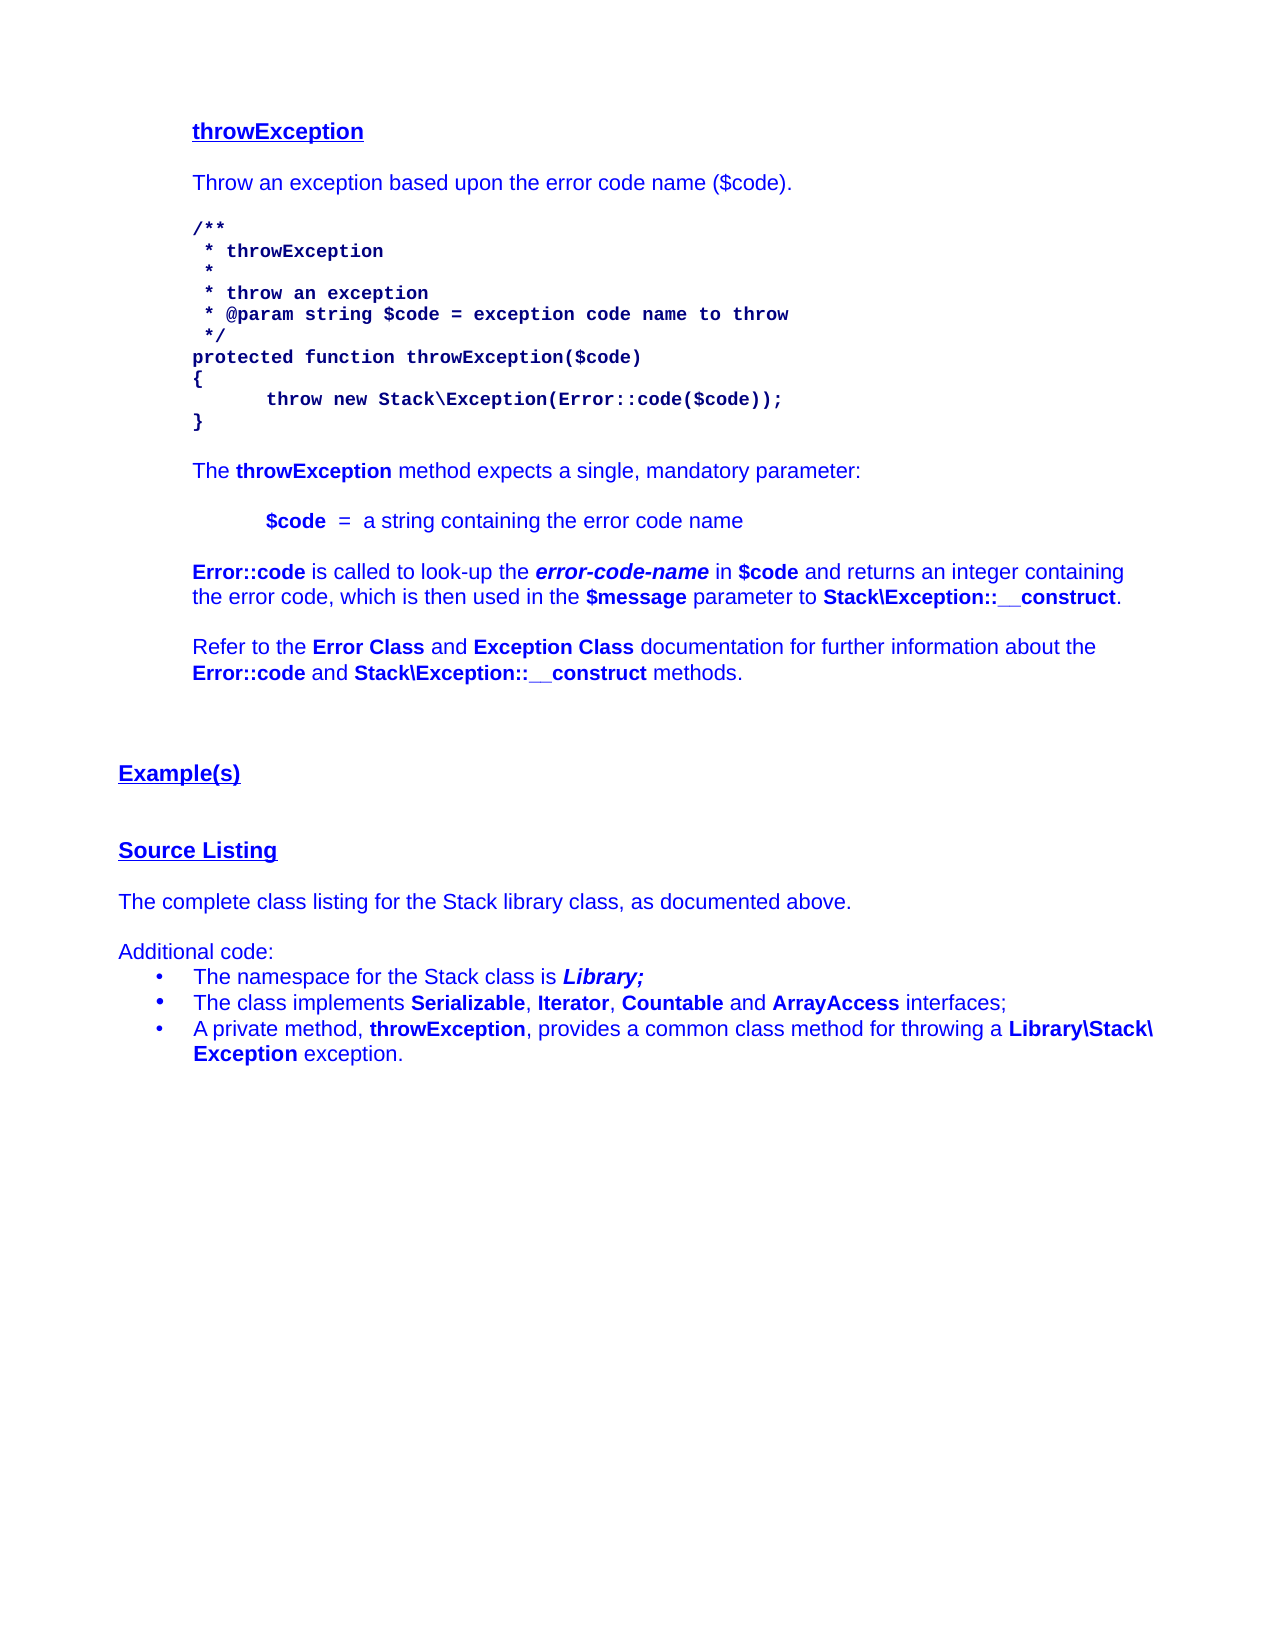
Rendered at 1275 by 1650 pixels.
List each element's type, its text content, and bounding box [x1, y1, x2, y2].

text Additional code: [118, 939, 1157, 964]
text Example(s) [118, 760, 1157, 787]
text } [118, 411, 1157, 433]
text * throw an exception [118, 284, 1157, 305]
text * @param string $code = exception code name to throw [118, 305, 1157, 326]
text protected function throwException($code) [118, 348, 1157, 369]
text $code = a string containing the error code name [266, 508, 1157, 533]
text { [118, 369, 1157, 390]
text /** [192, 220, 1157, 241]
list A private method, throwException, provides a common class method for throwing a Library\Stack\Exception exception. [156, 1015, 1157, 1066]
list The class implements Serializable, Iterator, Countable and ArrayAccess interfaces; [156, 989, 1157, 1015]
text The throwException method expects a single, mandatory parameter: [192, 458, 1157, 483]
text * [118, 263, 1157, 284]
text * throwException [118, 241, 1157, 263]
text Error::code is called to look-up the error-code-name in $code and returns an integer containing the error code, which is then used in the $message parameter to Stack\Exception::__construct. [192, 559, 1157, 609]
text Refer to the Error Class and Exception Class documentation for further information about the Error::code and Stack\Exception::__construct methods. [192, 634, 1157, 685]
text Source Listing [118, 837, 1157, 863]
text */ [118, 326, 1157, 348]
text throw new Stack\Exception(Error::code($code)); [118, 390, 1157, 411]
text The complete class listing for the Stack library class, as documented above. [118, 889, 1157, 914]
list The namespace for the Stack class is Library; [156, 964, 1157, 989]
text throwException [192, 118, 1157, 144]
text Throw an exception based upon the error code name ($code). [192, 170, 1157, 195]
